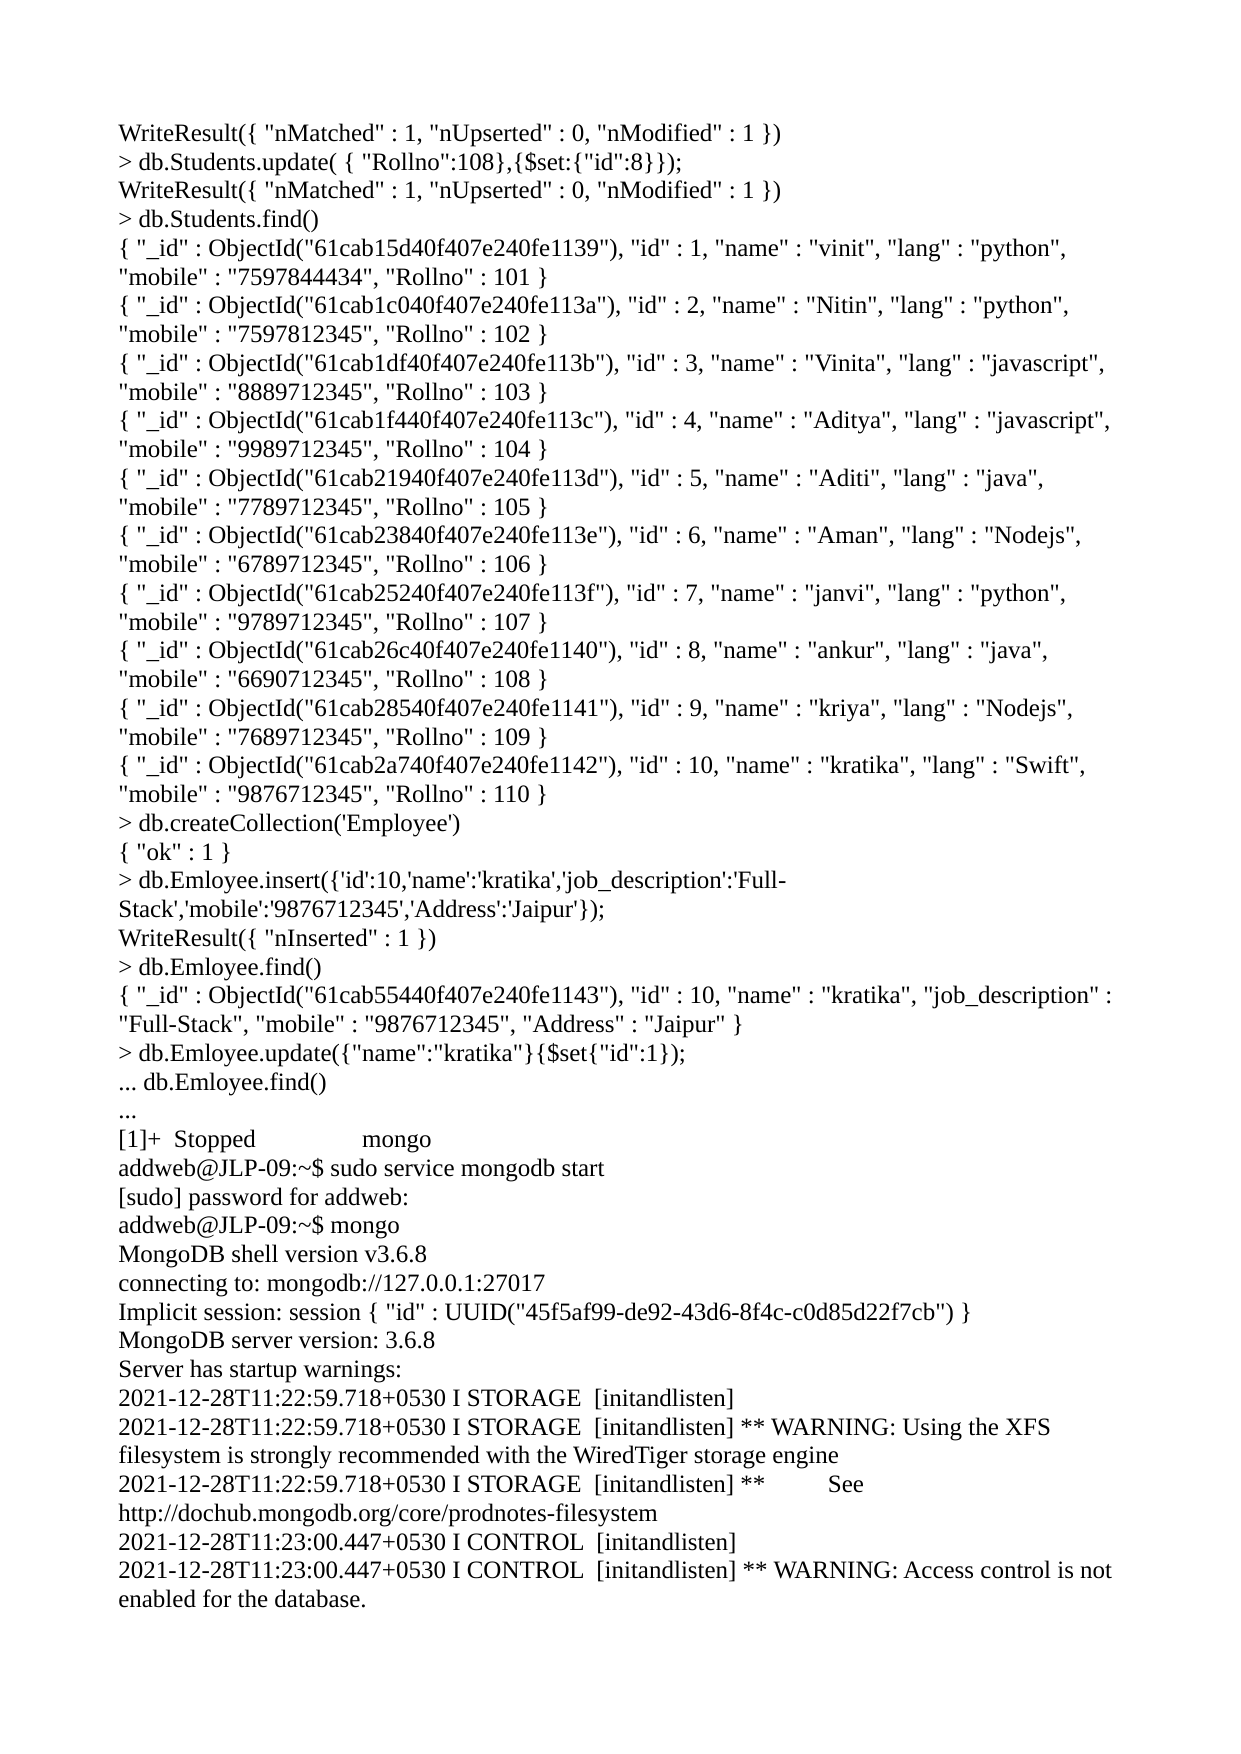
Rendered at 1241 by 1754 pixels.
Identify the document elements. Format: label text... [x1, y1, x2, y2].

text > db.Emloyee.insert({'id':10,'name':'kratika','job_description':'Full-Stack','mobile':'9876712345','Address':'Jaipur'}); [118, 866, 1122, 923]
text { "_id" : ObjectId("61cab26c40f407e240fe1140"), "id" : 8, "name" : "ankur", "lang" : "java", "mobile" : "6690712345", "Rollno" : 108 } [118, 636, 1122, 693]
text { "_id" : ObjectId("61cab1df40f407e240fe113b"), "id" : 3, "name" : "Vinita", "lang" : "javascript", "mobile" : "8889712345", "Rollno" : 103 } [118, 348, 1122, 406]
text { "_id" : ObjectId("61cab21940f407e240fe113d"), "id" : 5, "name" : "Aditi", "lang" : "java", "mobile" : "7789712345", "Rollno" : 105 } [118, 463, 1122, 521]
text Implicit session: session { "id" : UUID("45f5af99-de92-43d6-8f4c-c0d85d22f7cb") } [118, 1297, 1122, 1326]
text [1]+ Stopped mongo [118, 1124, 1122, 1153]
text > db.Emloyee.find() [118, 952, 1122, 981]
text WriteResult({ "nInserted" : 1 }) [118, 923, 1122, 952]
text { "_id" : ObjectId("61cab1c040f407e240fe113a"), "id" : 2, "name" : "Nitin", "lang" : "python", "mobile" : "7597812345", "Rollno" : 102 } [118, 291, 1122, 348]
text addweb@JLP-09:~$ mongo [118, 1211, 1122, 1239]
text [sudo] password for addweb: [118, 1182, 1122, 1211]
text 2021-12-28T11:22:59.718+0530 I STORAGE [initandlisten] ** See http://dochub.mongodb.org/core/prodnotes-filesystem [118, 1469, 1122, 1527]
text MongoDB shell version v3.6.8 [118, 1239, 1122, 1268]
text 2021-12-28T11:22:59.718+0530 I STORAGE [initandlisten] ** WARNING: Using the XFS filesystem is strongly recommended with the WiredTiger storage engine [118, 1412, 1122, 1469]
text > db.Students.find() [118, 204, 1122, 233]
text { "_id" : ObjectId("61cab1f440f407e240fe113c"), "id" : 4, "name" : "Aditya", "lang" : "javascript", "mobile" : "9989712345", "Rollno" : 104 } [118, 406, 1122, 463]
text 2021-12-28T11:23:00.447+0530 I CONTROL [initandlisten] ** WARNING: Access control is not enabled for the database. [118, 1556, 1122, 1613]
text { "ok" : 1 } [118, 837, 1122, 866]
text > db.Students.update( { "Rollno":108},{$set:{"id":8}}); [118, 147, 1122, 176]
text MongoDB server version: 3.6.8 [118, 1326, 1122, 1354]
text { "_id" : ObjectId("61cab2a740f407e240fe1142"), "id" : 10, "name" : "kratika", "lang" : "Swift", "mobile" : "9876712345", "Rollno" : 110 } [118, 751, 1122, 808]
text 2021-12-28T11:23:00.447+0530 I CONTROL [initandlisten] [118, 1527, 1122, 1556]
text > db.createCollection('Employee') [118, 808, 1122, 837]
text connecting to: mongodb://127.0.0.1:27017 [118, 1268, 1122, 1297]
text ... [118, 1096, 1122, 1124]
text > db.Emloyee.update({"name":"kratika"}{$set{"id":1}); [118, 1038, 1122, 1067]
text { "_id" : ObjectId("61cab15d40f407e240fe1139"), "id" : 1, "name" : "vinit", "lang" : "python", "mobile" : "7597844434", "Rollno" : 101 } [118, 233, 1122, 291]
text { "_id" : ObjectId("61cab28540f407e240fe1141"), "id" : 9, "name" : "kriya", "lang" : "Nodejs", "mobile" : "7689712345", "Rollno" : 109 } [118, 693, 1122, 751]
text WriteResult({ "nMatched" : 1, "nUpserted" : 0, "nModified" : 1 }) [118, 176, 1122, 204]
text WriteResult({ "nMatched" : 1, "nUpserted" : 0, "nModified" : 1 }) [118, 118, 1122, 147]
text ... db.Emloyee.find() [118, 1067, 1122, 1096]
text { "_id" : ObjectId("61cab25240f407e240fe113f"), "id" : 7, "name" : "janvi", "lang" : "python", "mobile" : "9789712345", "Rollno" : 107 } [118, 578, 1122, 636]
text addweb@JLP-09:~$ sudo service mongodb start [118, 1153, 1122, 1182]
text { "_id" : ObjectId("61cab23840f407e240fe113e"), "id" : 6, "name" : "Aman", "lang" : "Nodejs", "mobile" : "6789712345", "Rollno" : 106 } [118, 521, 1122, 578]
text 2021-12-28T11:22:59.718+0530 I STORAGE [initandlisten] [118, 1383, 1122, 1412]
text { "_id" : ObjectId("61cab55440f407e240fe1143"), "id" : 10, "name" : "kratika", "job_description" : "Full-Stack", "mobile" : "9876712345", "Address" : "Jaipur" } [118, 981, 1122, 1038]
text Server has startup warnings: [118, 1354, 1122, 1383]
